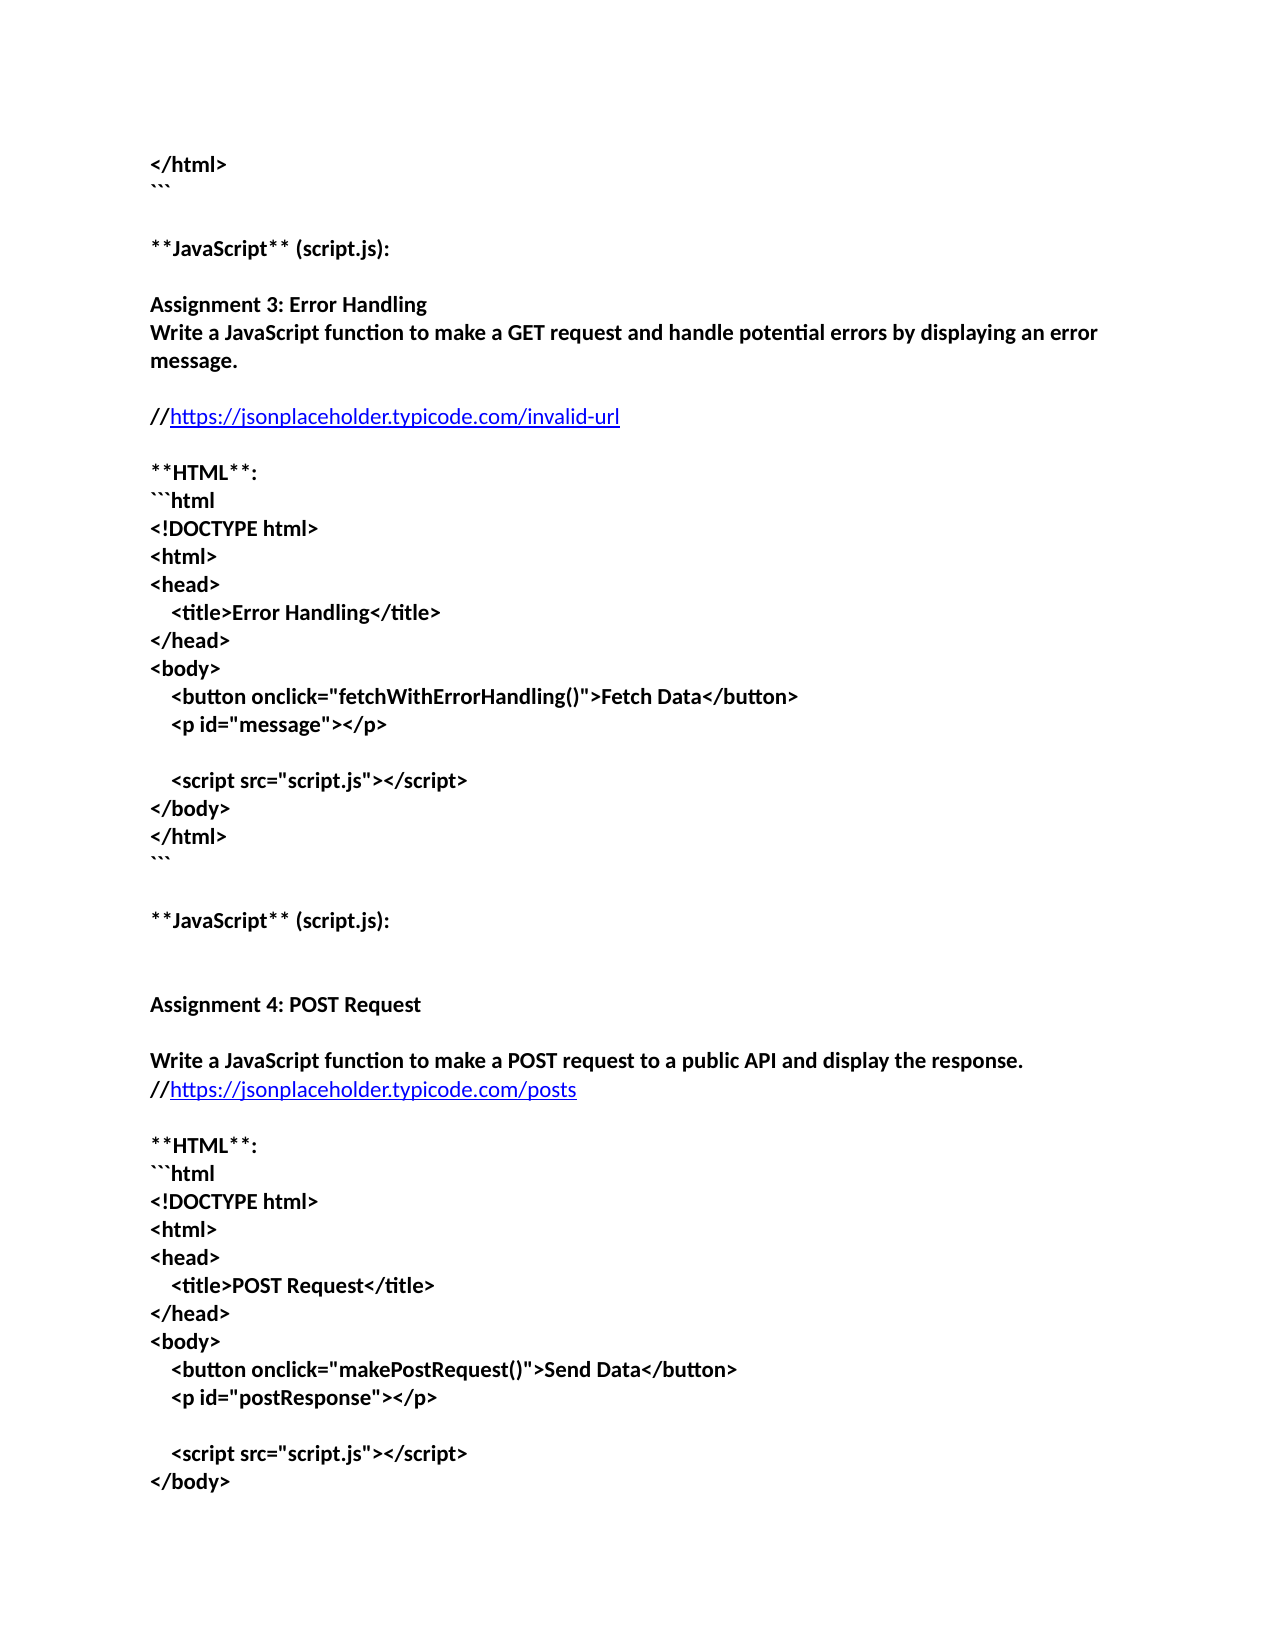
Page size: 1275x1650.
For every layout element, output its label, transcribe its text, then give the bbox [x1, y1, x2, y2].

text <button onclick="fetchWithErrorHandling()">Fetch Data</button> [150, 682, 1125, 710]
text <button onclick="makePostRequest()">Send Data</button> [150, 1355, 1125, 1383]
text <html> [150, 542, 1125, 570]
text <title>Error Handling</title> [150, 598, 1125, 626]
text Write a JavaScript function to make a GET request and handle potential errors by displaying an error message. [150, 318, 1125, 374]
text Assignment 4: POST Request [150, 991, 1125, 1019]
text **JavaScript** (script.js): [150, 907, 1125, 934]
text Write a JavaScript function to make a POST request to a public API and display the response. [150, 1047, 1125, 1075]
text <head> [150, 1243, 1125, 1271]
text <script src="script.js"></script> [150, 766, 1125, 794]
text <html> [150, 1215, 1125, 1243]
text ``` [150, 851, 1125, 878]
text **JavaScript** (script.js): [150, 234, 1125, 262]
text <title>POST Request</title> [150, 1271, 1125, 1299]
text **HTML**: [150, 458, 1125, 486]
text <head> [150, 570, 1125, 598]
text //https://jsonplaceholder.typicode.com/invalid-url [150, 402, 1125, 430]
text </body> [150, 1467, 1125, 1495]
text <!DOCTYPE html> [150, 514, 1125, 542]
text </head> [150, 1299, 1125, 1327]
text <body> [150, 1327, 1125, 1355]
text Assignment 3: Error Handling [150, 290, 1125, 318]
text </html> [150, 822, 1125, 851]
text ``` [150, 178, 1125, 206]
text </head> [150, 626, 1125, 654]
text ```html [150, 486, 1125, 514]
text ```html [150, 1159, 1125, 1187]
text <p id="postResponse"></p> [150, 1383, 1125, 1411]
text </body> [150, 794, 1125, 822]
text **HTML**: [150, 1131, 1125, 1159]
text <!DOCTYPE html> [150, 1187, 1125, 1215]
text </html> [150, 150, 1125, 178]
text //https://jsonplaceholder.typicode.com/posts [150, 1075, 1125, 1103]
text <body> [150, 654, 1125, 682]
text <p id="message"></p> [150, 710, 1125, 738]
text <script src="script.js"></script> [150, 1439, 1125, 1467]
